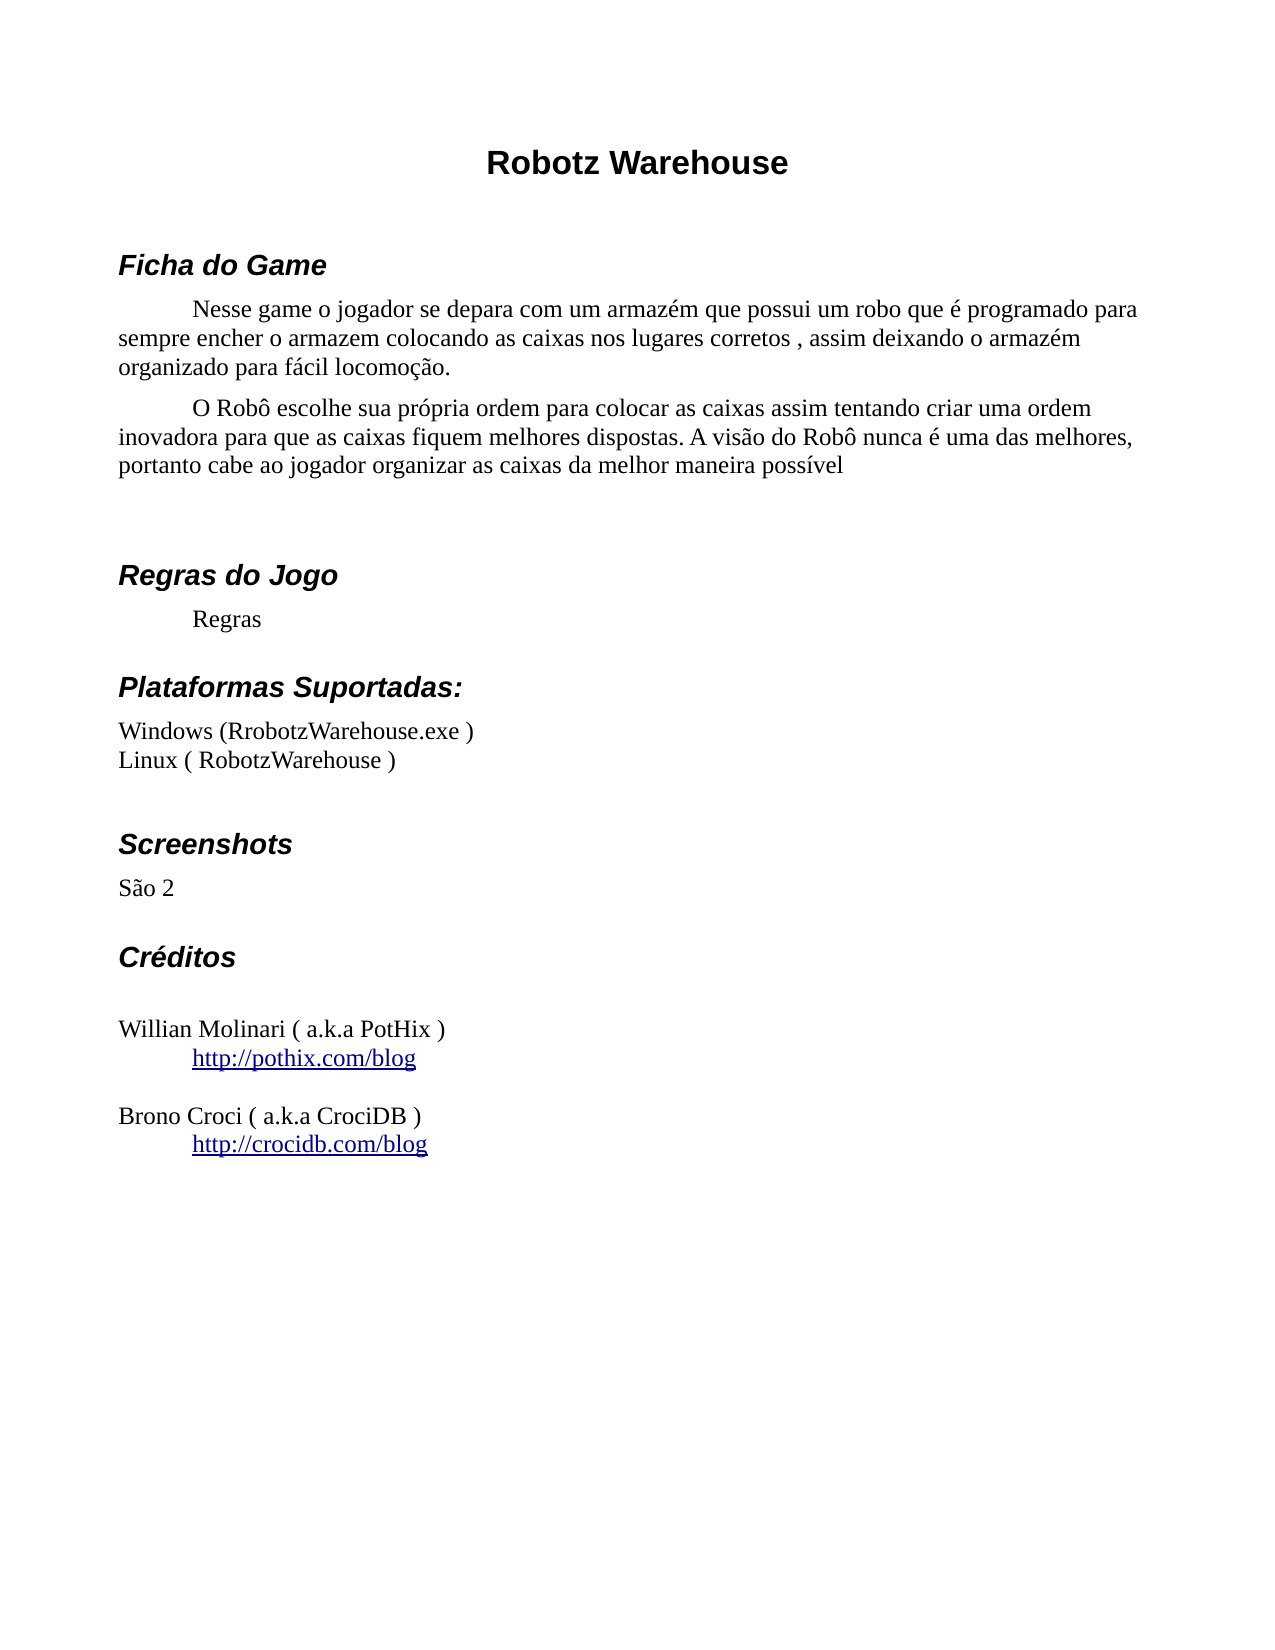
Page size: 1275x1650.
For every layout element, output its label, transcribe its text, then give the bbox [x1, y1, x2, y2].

subtitle Regras do Jogo [118, 558, 1157, 591]
text O Robô escolhe sua própria ordem para colocar as caixas assim tentando criar uma ordem inovadora para que as caixas fiquem melhores dispostas. A visão do Robô nunca é uma das melhores, portanto cabe ao jogador organizar as caixas da melhor maneira possível [118, 393, 1157, 479]
text Windows (RrobotzWarehouse.exe ) [118, 716, 1157, 745]
subtitle Créditos [118, 940, 1157, 973]
text Regras [118, 604, 1157, 633]
text http://crocidb.com/blog [118, 1129, 1157, 1158]
text Linux ( RobotzWarehouse ) [118, 745, 1157, 774]
text Nesse game o jogador se depara com um armazém que possui um robo que é programado para sempre encher o armazem colocando as caixas nos lugares corretos , assim deixando o armazém organizado para fácil locomoção. [118, 294, 1157, 380]
text Willian Molinari ( a.k.a PotHix ) [118, 1014, 1157, 1043]
text http://pothix.com/blog [118, 1043, 1157, 1072]
subtitle Screenshots [118, 827, 1157, 861]
subtitle Ficha do Game [118, 248, 1157, 282]
subtitle Robotz Warehouse [118, 143, 1157, 182]
text Brono Croci ( a.k.a CrociDB ) [118, 1101, 1157, 1129]
text São 2 [118, 873, 1157, 902]
subtitle Plataformas Suportadas: [118, 670, 1157, 704]
